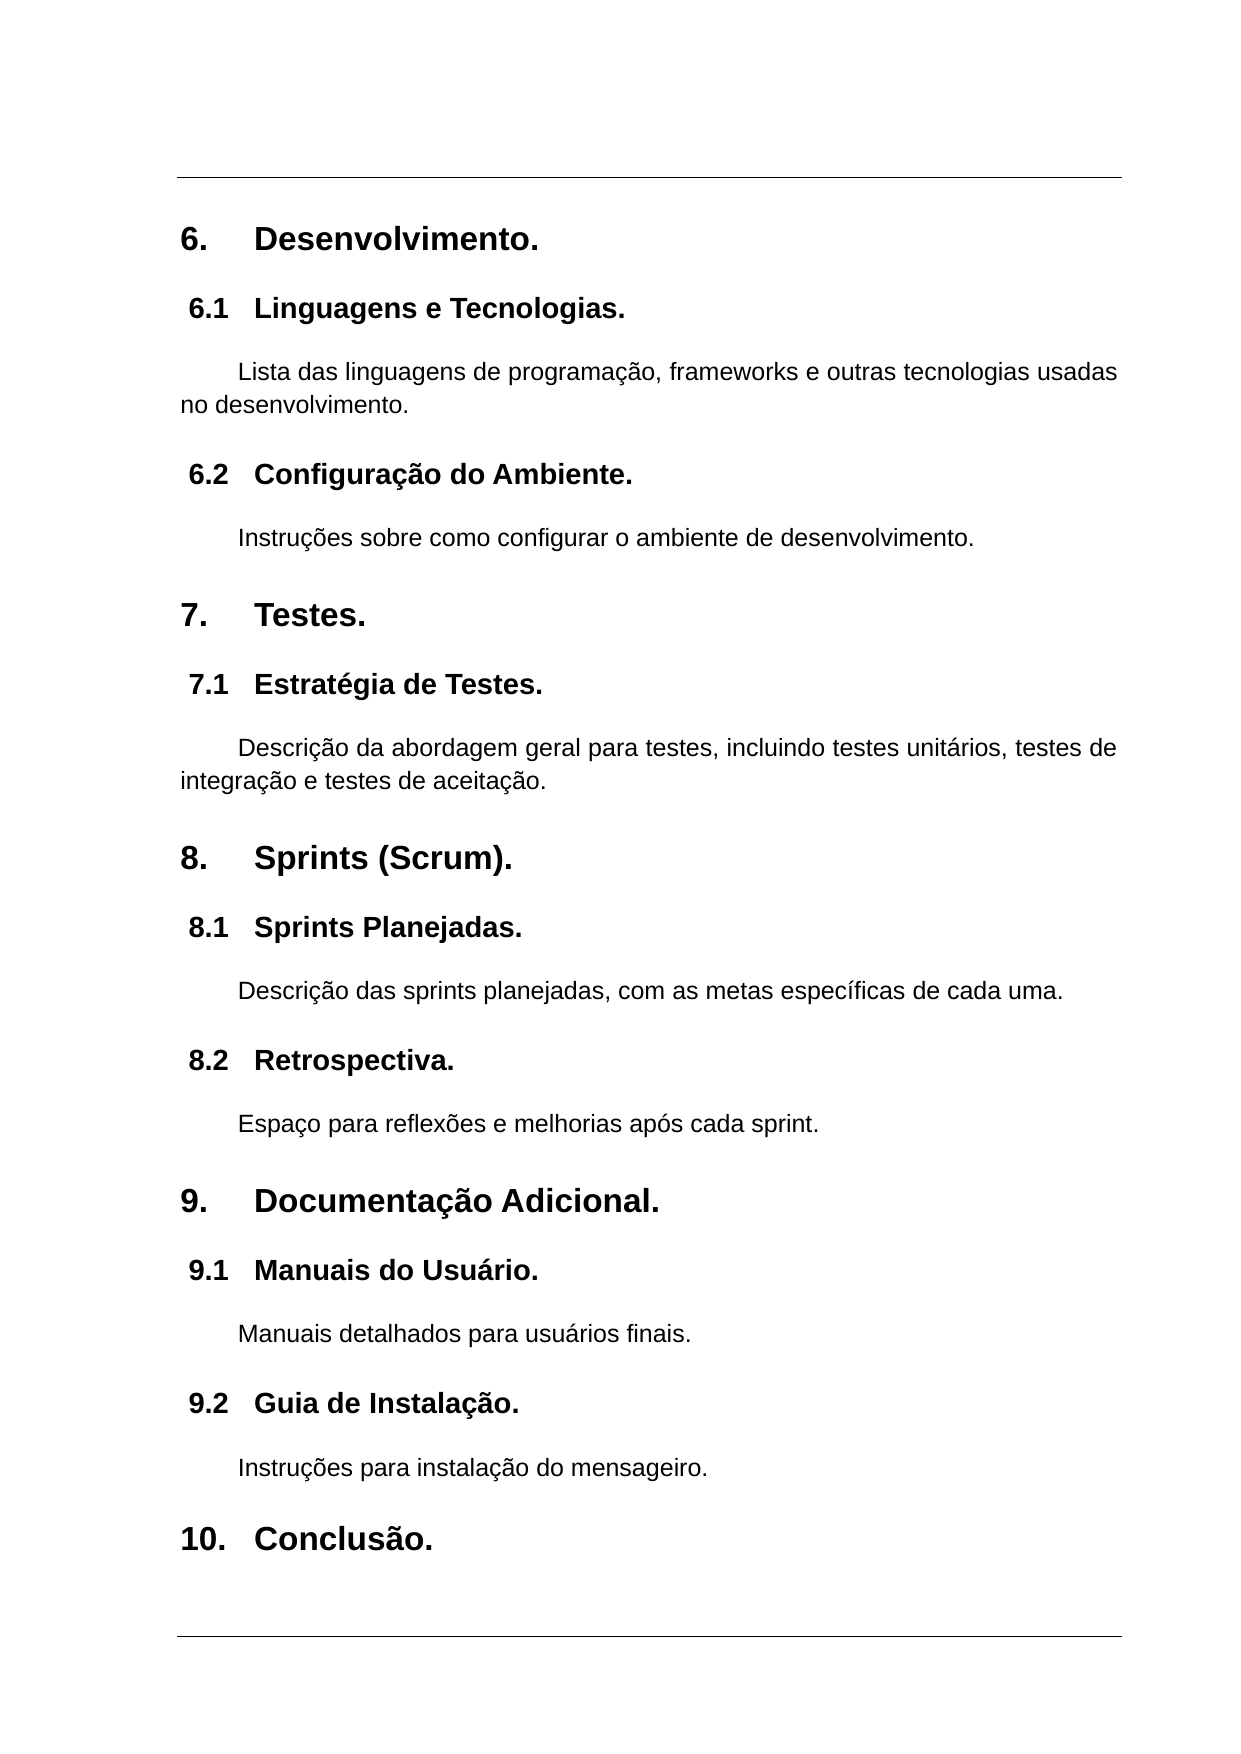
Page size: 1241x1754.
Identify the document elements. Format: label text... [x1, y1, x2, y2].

text Descrição das sprints planejadas, com as metas específicas de cada uma. [180, 976, 1119, 1005]
subtitle Guia de Instalação. [180, 1386, 1119, 1419]
subtitle Testes. [180, 595, 1119, 633]
text Descrição da abordagem geral para testes, incluindo testes unitários, testes de integração e testes de aceitação. [180, 733, 1119, 795]
subtitle Retrospectiva. [180, 1043, 1119, 1076]
subtitle Linguagens e Tecnologias. [180, 291, 1119, 324]
text Manuais detalhados para usuários finais. [180, 1319, 1119, 1348]
subtitle Configuração do Ambiente. [180, 457, 1119, 490]
subtitle Manuais do Usuário. [180, 1253, 1119, 1286]
text Instruções sobre como configurar o ambiente de desenvolvimento. [180, 523, 1119, 552]
text Espaço para reflexões e melhorias após cada sprint. [180, 1109, 1119, 1138]
text Instruções para instalação do mensageiro. [180, 1453, 1119, 1481]
subtitle Sprints Planejadas. [180, 910, 1119, 943]
subtitle Conclusão. [180, 1519, 1119, 1557]
subtitle Desenvolvimento. [180, 219, 1119, 257]
subtitle Estratégia de Testes. [180, 667, 1119, 700]
text Lista das linguagens de programação, frameworks e outras tecnologias usadas no desenvolvimento. [180, 357, 1119, 419]
subtitle Documentação Adicional. [180, 1181, 1119, 1219]
subtitle Sprints (Scrum). [180, 838, 1119, 876]
